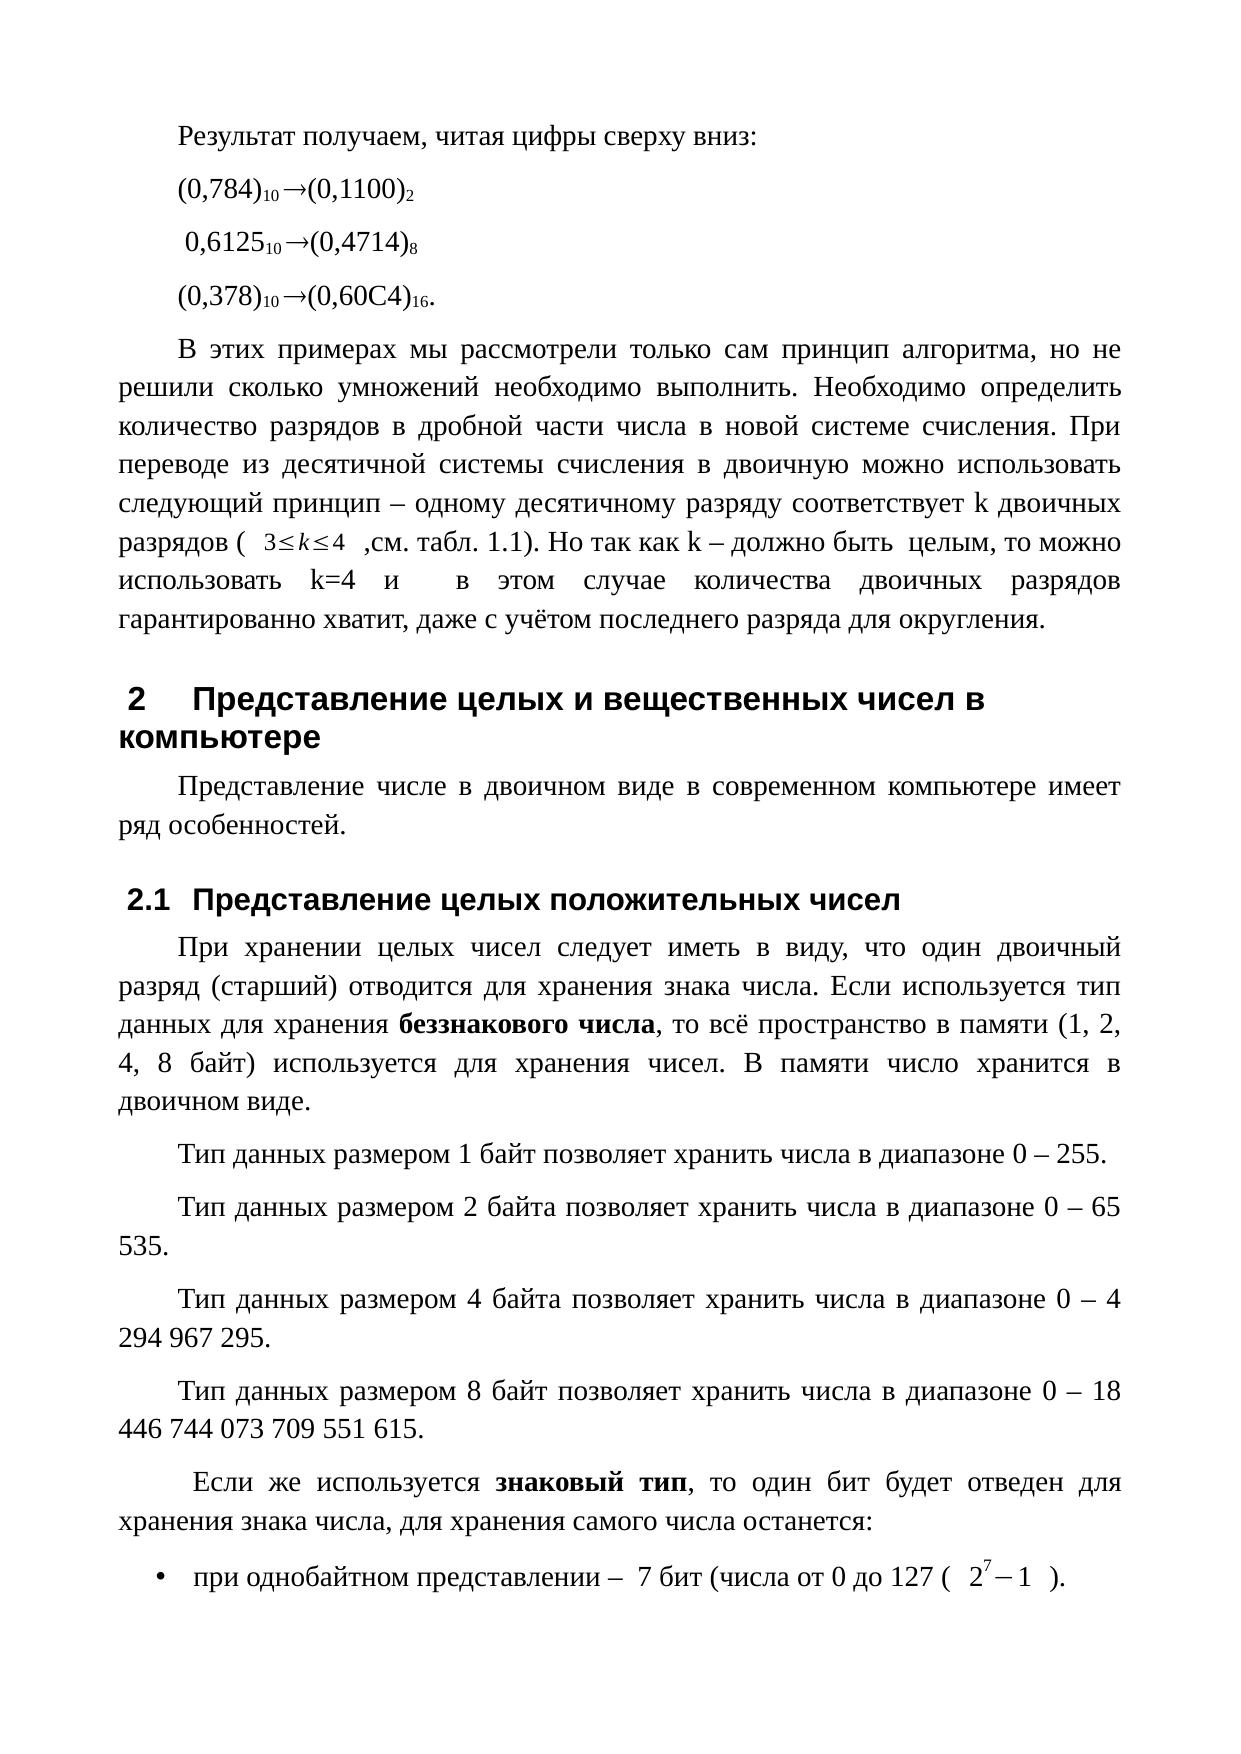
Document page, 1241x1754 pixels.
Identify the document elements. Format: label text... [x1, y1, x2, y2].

text (0,378)10 (0,60С4)16. [118, 278, 1122, 311]
text Представление числе в двоичном виде в современном компьютере имеет ряд особенностей. [118, 768, 1122, 840]
text Тип данных размером 1 байт позволяет хранить числа в диапазоне 0 – 255. [118, 1136, 1122, 1170]
subtitle Представление целых положительных чисел [118, 881, 1122, 917]
text Результат получаем, читая цифры сверху вниз: [118, 118, 1122, 152]
text Тип данных размером 2 байта позволяет хранить числа в диапазоне 0 – 65 535. [118, 1189, 1122, 1262]
text Тип данных размером 8 байт позволяет хранить числа в диапазоне 0 – 18 446 744 073 709 551 615. [118, 1373, 1122, 1445]
text При хранении целых чисел следует иметь в виду, что один двоичный разряд (старший) отводится для хранения знака числа. Если используется тип данных для хранения беззнакового числа, то всё пространство в памяти (1, 2, 4, 8 байт) используется для хранения чисел. В памяти число хранится в двоичном виде. [118, 929, 1122, 1117]
text В этих примерах мы рассмотрели только сам принцип алгоритма, но не решили сколько умножений необходимо выполнить. Необходимо определить количество разрядов в дробной части числа в новой системе счисления. При переводе из десятичной системы счисления в двоичную можно использовать следующий принцип – одному десятичному разряду соответствует k двоичных разрядов (,см. табл. 1.1). Но так как k – должно быть целым, то можно использовать k=4 и в этом случае количества двоичных разрядов гарантированно хватит, даже с учётом последнего разряда для округления. [118, 331, 1122, 634]
text (0,784)10 (0,1100)2 [118, 171, 1122, 205]
list при однобайтном представлении – 7 бит (числа от 0 до 127 (). [156, 1556, 1122, 1593]
subtitle Представление целых и вещественных чисел в компьютере [118, 679, 1122, 756]
text 0,612510 (0,4714)8 [118, 224, 1122, 258]
text Если же используется знаковый тип, то один бит будет отведен для хранения знака числа, для хранения самого числа останется: [118, 1464, 1122, 1537]
text Тип данных размером 4 байта позволяет хранить числа в диапазоне 0 – 4 294 967 295. [118, 1281, 1122, 1353]
